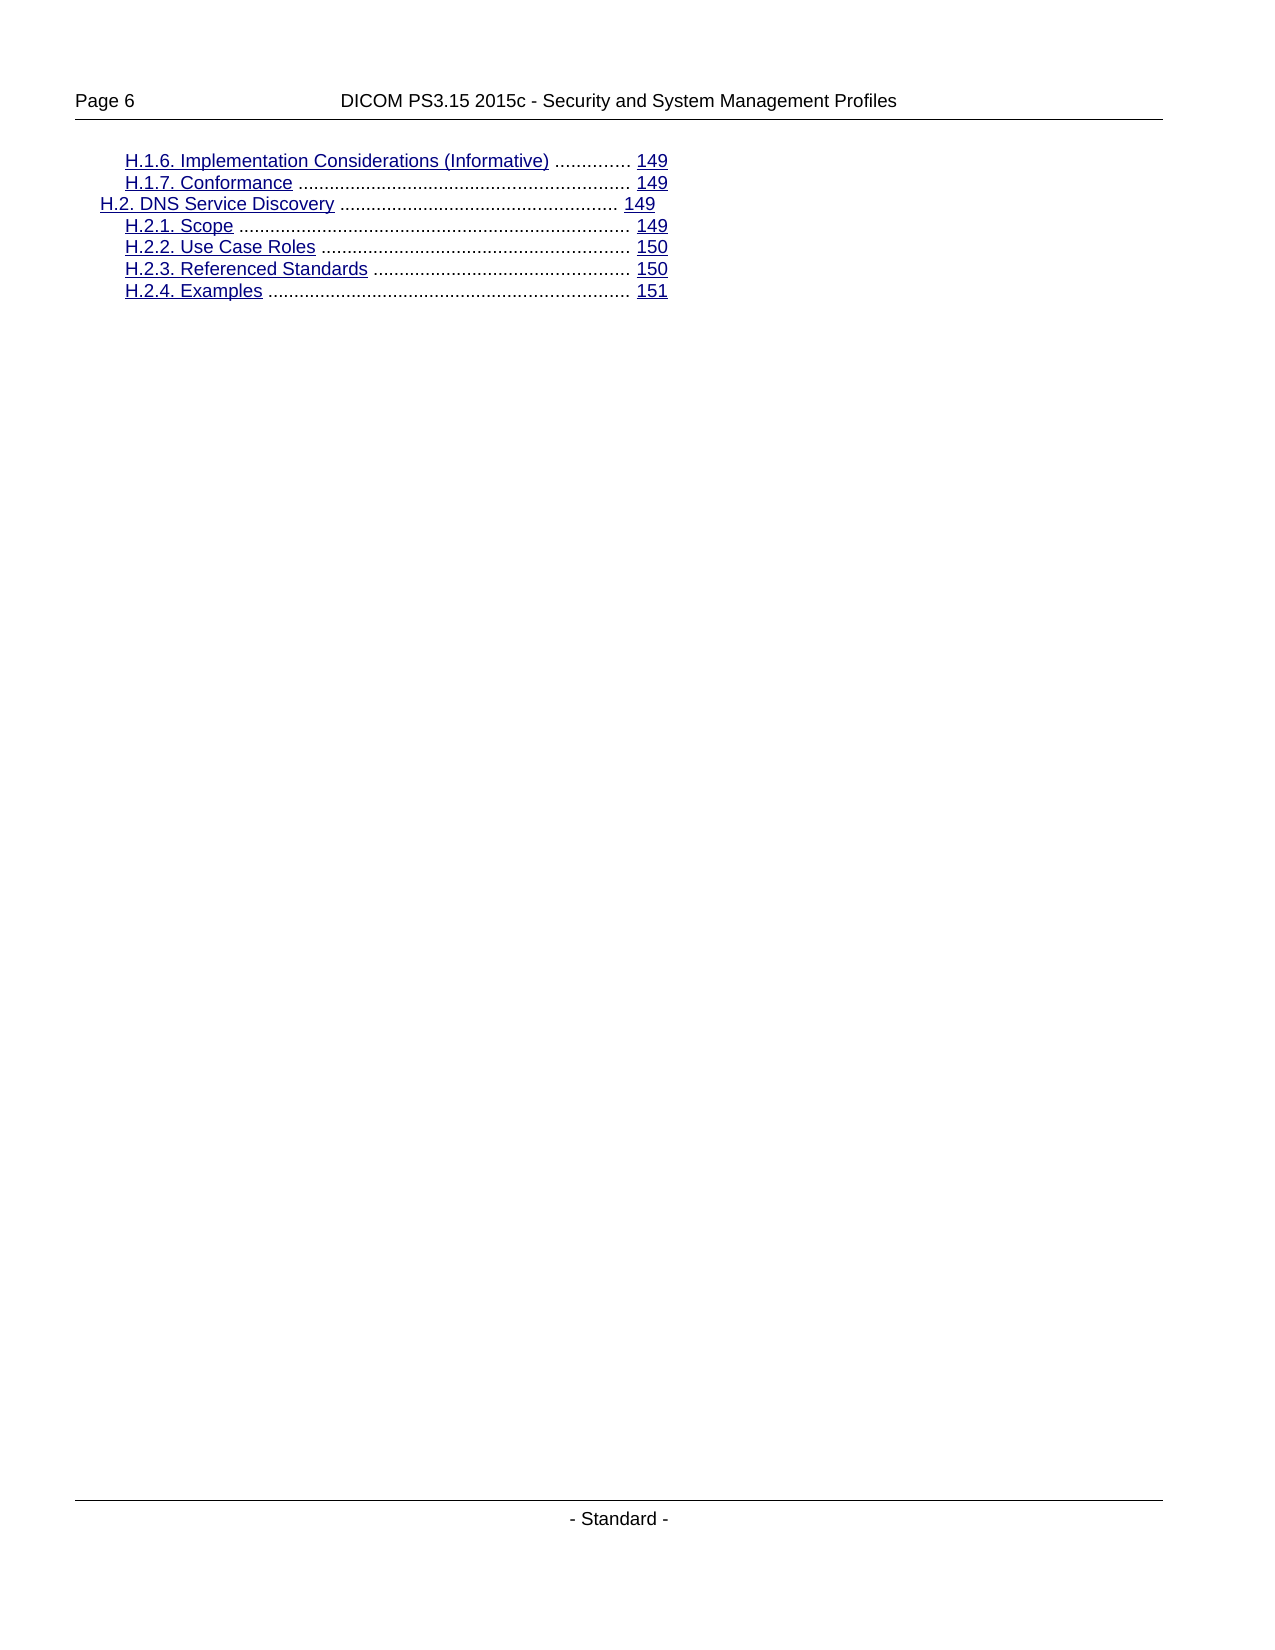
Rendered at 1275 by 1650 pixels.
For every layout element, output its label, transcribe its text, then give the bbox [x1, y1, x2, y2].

text H.2.3. Referenced Standards 0 [125, 258, 1137, 279]
text H.2.1. Scope 0 [125, 215, 1137, 236]
text H.2.2. Use Case Roles 0 [125, 236, 1137, 258]
text H.2.4. Examples 0 [125, 279, 1137, 301]
text H.1.7. Conformance 0 [125, 172, 1137, 193]
text H.2. DNS Service Discovery 0 [100, 193, 1137, 215]
text H.1.6. Implementation Considerations (Informative) 0 [125, 150, 1137, 172]
